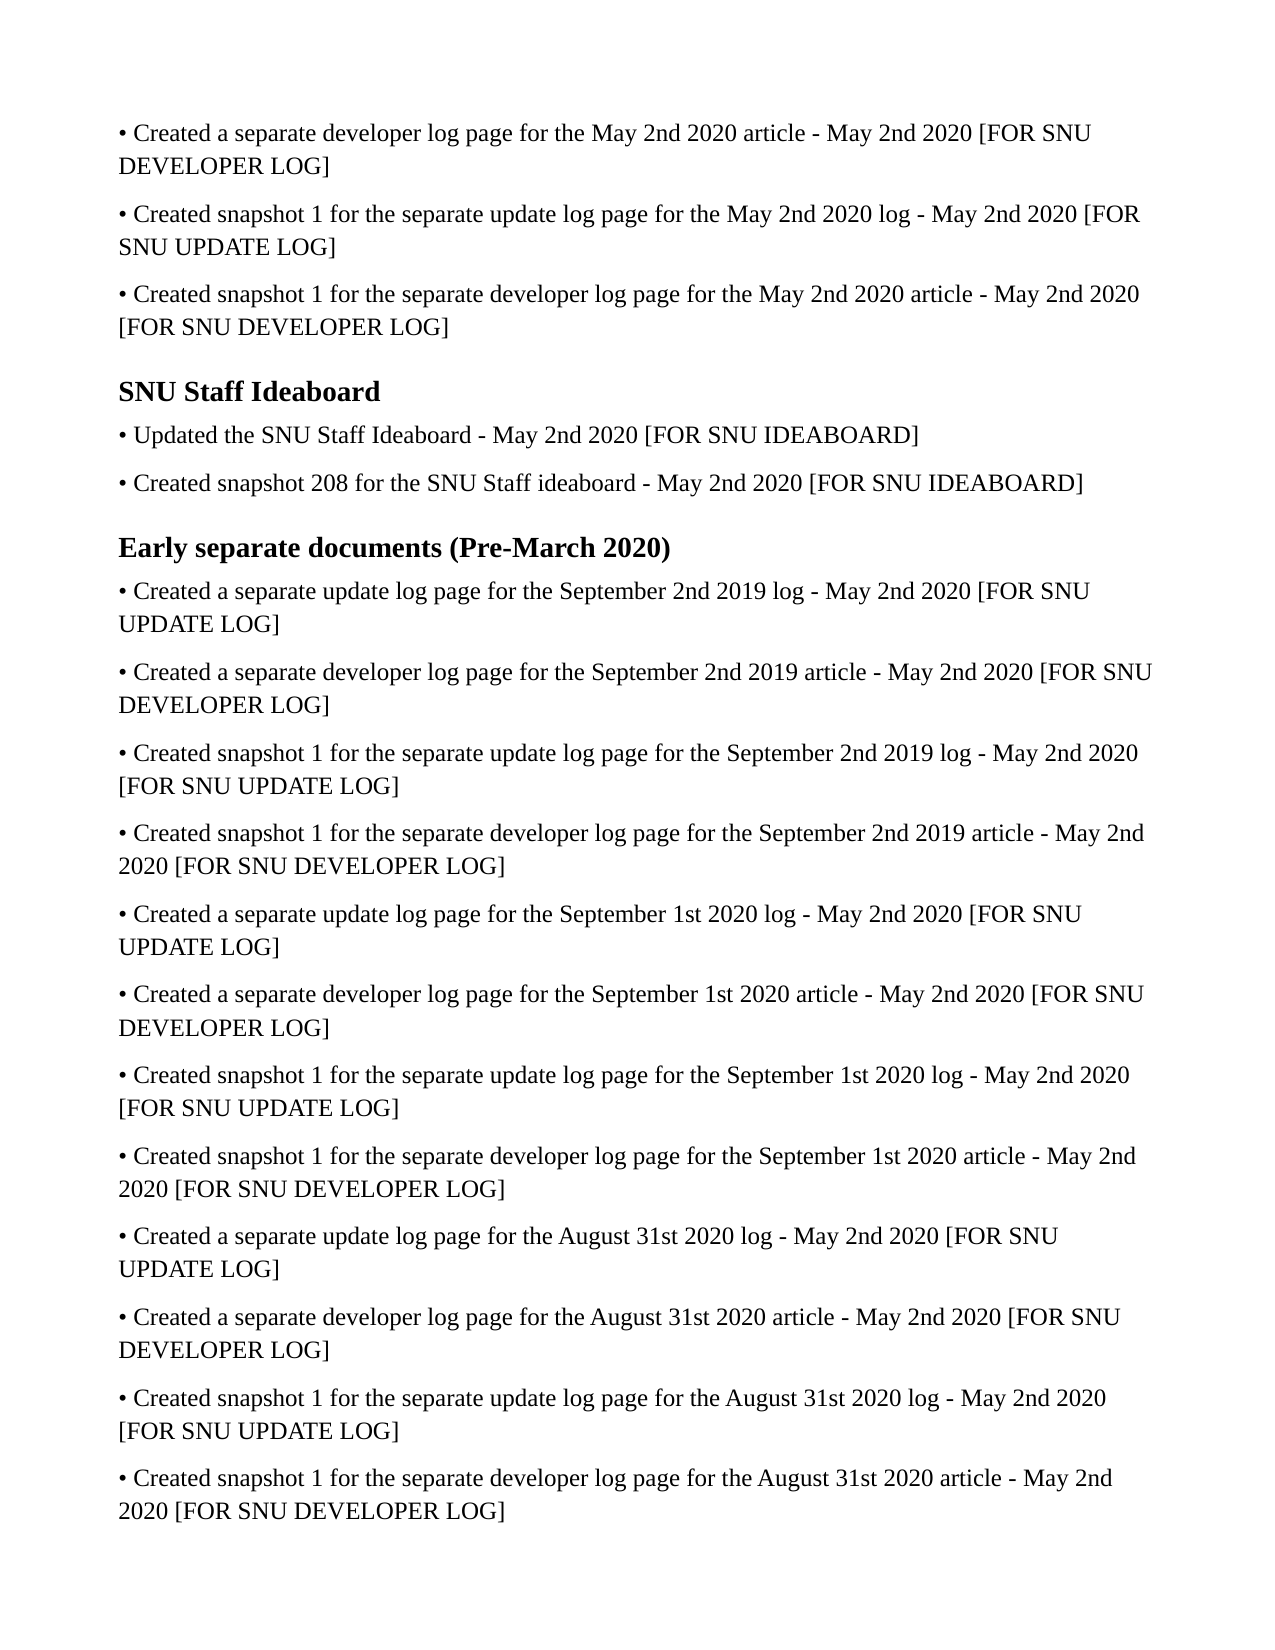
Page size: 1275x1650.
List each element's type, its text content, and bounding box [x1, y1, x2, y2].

text • Created a separate developer log page for the May 2nd 2020 article - May 2nd 2020 [FOR SNU DEVELOPER LOG] [118, 118, 1157, 180]
text • Created snapshot 1 for the separate update log page for the September 1st 2020 log - May 2nd 2020 [FOR SNU UPDATE LOG] [118, 1060, 1157, 1122]
text • Created snapshot 1 for the separate developer log page for the May 2nd 2020 article - May 2nd 2020 [FOR SNU DEVELOPER LOG] [118, 279, 1157, 341]
text • Created a separate update log page for the September 2nd 2019 log - May 2nd 2020 [FOR SNU UPDATE LOG] [118, 576, 1157, 638]
text • Updated the SNU Staff Ideaboard - May 2nd 2020 [FOR SNU IDEABOARD] [118, 421, 1157, 449]
text • Created snapshot 1 for the separate developer log page for the August 31st 2020 article - May 2nd 2020 [FOR SNU DEVELOPER LOG] [118, 1463, 1157, 1525]
text • Created snapshot 1 for the separate update log page for the August 31st 2020 log - May 2nd 2020 [FOR SNU UPDATE LOG] [118, 1383, 1157, 1444]
text • Created a separate developer log page for the September 2nd 2019 article - May 2nd 2020 [FOR SNU DEVELOPER LOG] [118, 657, 1157, 719]
subtitle SNU Staff Ideaboard [118, 374, 1157, 408]
text • Created snapshot 208 for the SNU Staff ideaboard - May 2nd 2020 [FOR SNU IDEABOARD] [118, 468, 1157, 497]
text • Created a separate developer log page for the September 1st 2020 article - May 2nd 2020 [FOR SNU DEVELOPER LOG] [118, 979, 1157, 1041]
text • Created snapshot 1 for the separate update log page for the May 2nd 2020 log - May 2nd 2020 [FOR SNU UPDATE LOG] [118, 199, 1157, 261]
text • Created snapshot 1 for the separate developer log page for the September 1st 2020 article - May 2nd 2020 [FOR SNU DEVELOPER LOG] [118, 1141, 1157, 1203]
text • Created a separate update log page for the August 31st 2020 log - May 2nd 2020 [FOR SNU UPDATE LOG] [118, 1221, 1157, 1283]
text • Created snapshot 1 for the separate update log page for the September 2nd 2019 log - May 2nd 2020 [FOR SNU UPDATE LOG] [118, 738, 1157, 799]
subtitle Early separate documents (Pre-March 2020) [118, 530, 1157, 564]
text • Created snapshot 1 for the separate developer log page for the September 2nd 2019 article - May 2nd 2020 [FOR SNU DEVELOPER LOG] [118, 818, 1157, 880]
text • Created a separate update log page for the September 1st 2020 log - May 2nd 2020 [FOR SNU UPDATE LOG] [118, 899, 1157, 961]
text • Created a separate developer log page for the August 31st 2020 article - May 2nd 2020 [FOR SNU DEVELOPER LOG] [118, 1302, 1157, 1364]
